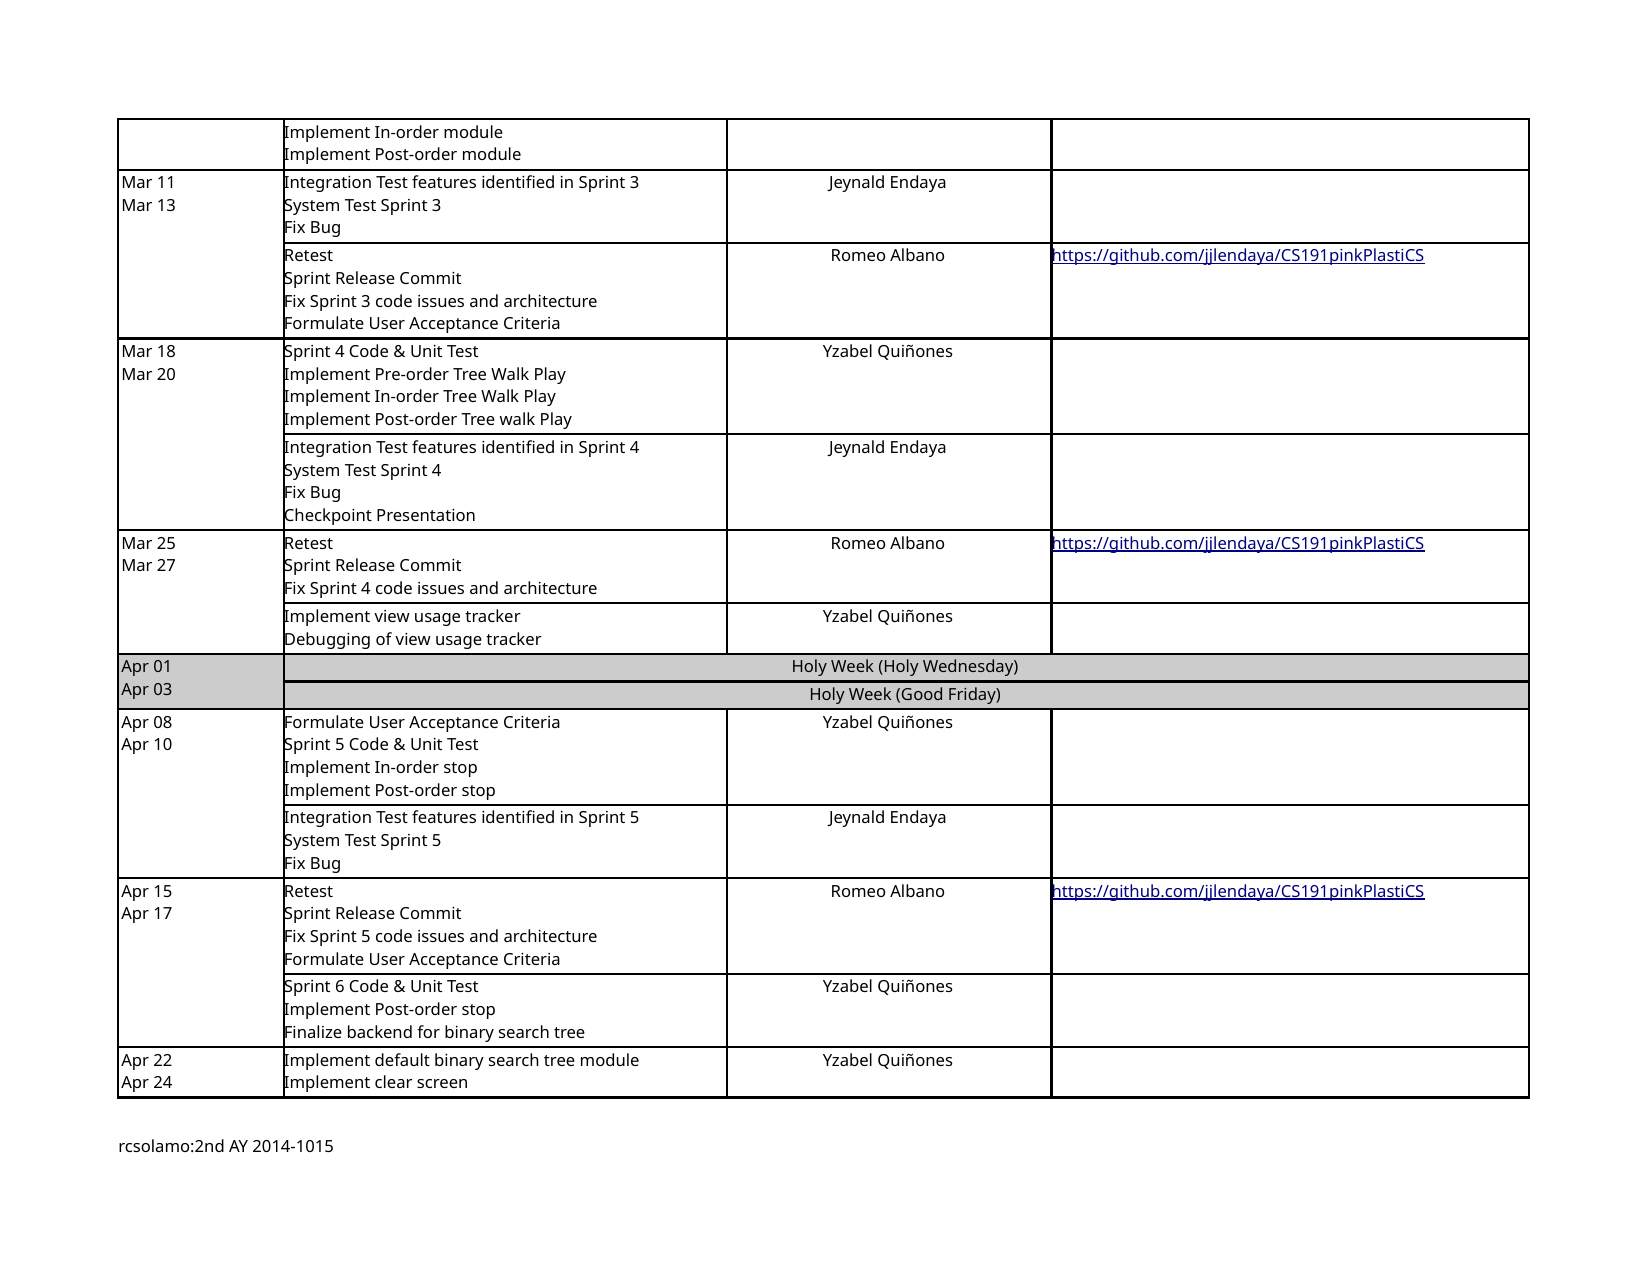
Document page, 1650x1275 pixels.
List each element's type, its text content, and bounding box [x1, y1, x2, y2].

table_cell Integration Test features identified in Sprint 3 System Test Sprint 3 Fix Bug [285, 171, 726, 242]
table_cell Apr 15 Apr 17 [119, 879, 283, 1046]
table_cell Implement default binary search tree module Implement clear screen [285, 1048, 726, 1096]
table_cell Jeynald Endaya [728, 171, 1050, 242]
table_cell [1053, 1048, 1528, 1096]
table_cell [1053, 604, 1528, 653]
table_cell Apr 22 Apr 24 [119, 1048, 283, 1096]
table_cell Implement view usage tracker Debugging of view usage tracker [285, 604, 726, 653]
table_cell Integration Test features identified in Sprint 4 System Test Sprint 4 Fix Bug Checkpoint Presentation [285, 435, 726, 529]
table_cell Integration Test features identified in Sprint 5 System Test Sprint 5 Fix Bug [285, 806, 726, 877]
table_cell Retest Sprint Release Commit Fix Sprint 5 code issues and architecture Formulate User Acceptance Criteria [285, 879, 726, 973]
table_cell Jeynald Endaya [728, 806, 1050, 877]
table_cell Implement In-order module Implement Post-order module [285, 120, 726, 168]
table_cell https://github.com/jjlendaya/CS191pinkPlastiCS [1053, 879, 1528, 973]
table_cell [1053, 171, 1528, 242]
table_cell Romeo Albano [728, 244, 1050, 337]
table_cell Sprint 4 Code & Unit Test Implement Pre-order Tree Walk Play Implement In-order Tree Walk Play Implement Post-order Tree walk Play [285, 340, 726, 433]
table_cell Holy Week (Good Friday) [285, 683, 1528, 708]
table_cell Jeynald Endaya [728, 435, 1050, 529]
table_cell Mar 11 Mar 13 [119, 171, 283, 337]
table_cell https://github.com/jjlendaya/CS191pinkPlastiCS [1053, 531, 1528, 602]
table_cell [1053, 435, 1528, 529]
table_cell [728, 120, 1050, 168]
table_cell [1053, 710, 1528, 804]
table_cell Yzabel Quiñones [728, 1048, 1050, 1096]
table_cell [1053, 975, 1528, 1046]
table_cell Apr 01 Apr 03 [119, 655, 283, 708]
table_cell Yzabel Quiñones [728, 340, 1050, 433]
table_cell Yzabel Quiñones [728, 604, 1050, 653]
table_cell Retest Sprint Release Commit Fix Sprint 4 code issues and architecture [285, 531, 726, 602]
table_cell Yzabel Quiñones [728, 710, 1050, 804]
table_cell [1053, 120, 1528, 168]
table_cell Formulate User Acceptance Criteria Sprint 5 Code & Unit Test Implement In-order stop Implement Post-order stop [285, 710, 726, 804]
table_cell [1053, 340, 1528, 433]
table_cell Yzabel Quiñones [728, 975, 1050, 1046]
table_cell Mar 25 Mar 27 [119, 531, 283, 653]
table_cell Apr 08 Apr 10 [119, 710, 283, 877]
table_cell [1053, 806, 1528, 877]
table_cell Mar 18 Mar 20 [119, 340, 283, 529]
table_cell https://github.com/jjlendaya/CS191pinkPlastiCS [1053, 244, 1528, 337]
table_cell Sprint 6 Code & Unit Test Implement Post-order stop Finalize backend for binary search tree [285, 975, 726, 1046]
table_cell Romeo Albano [728, 531, 1050, 602]
table_cell [119, 120, 283, 168]
table_cell Holy Week (Holy Wednesday) [285, 655, 1528, 680]
table_cell Romeo Albano [728, 879, 1050, 973]
table_cell Retest Sprint Release Commit Fix Sprint 3 code issues and architecture Formulate User Acceptance Criteria [285, 244, 726, 337]
